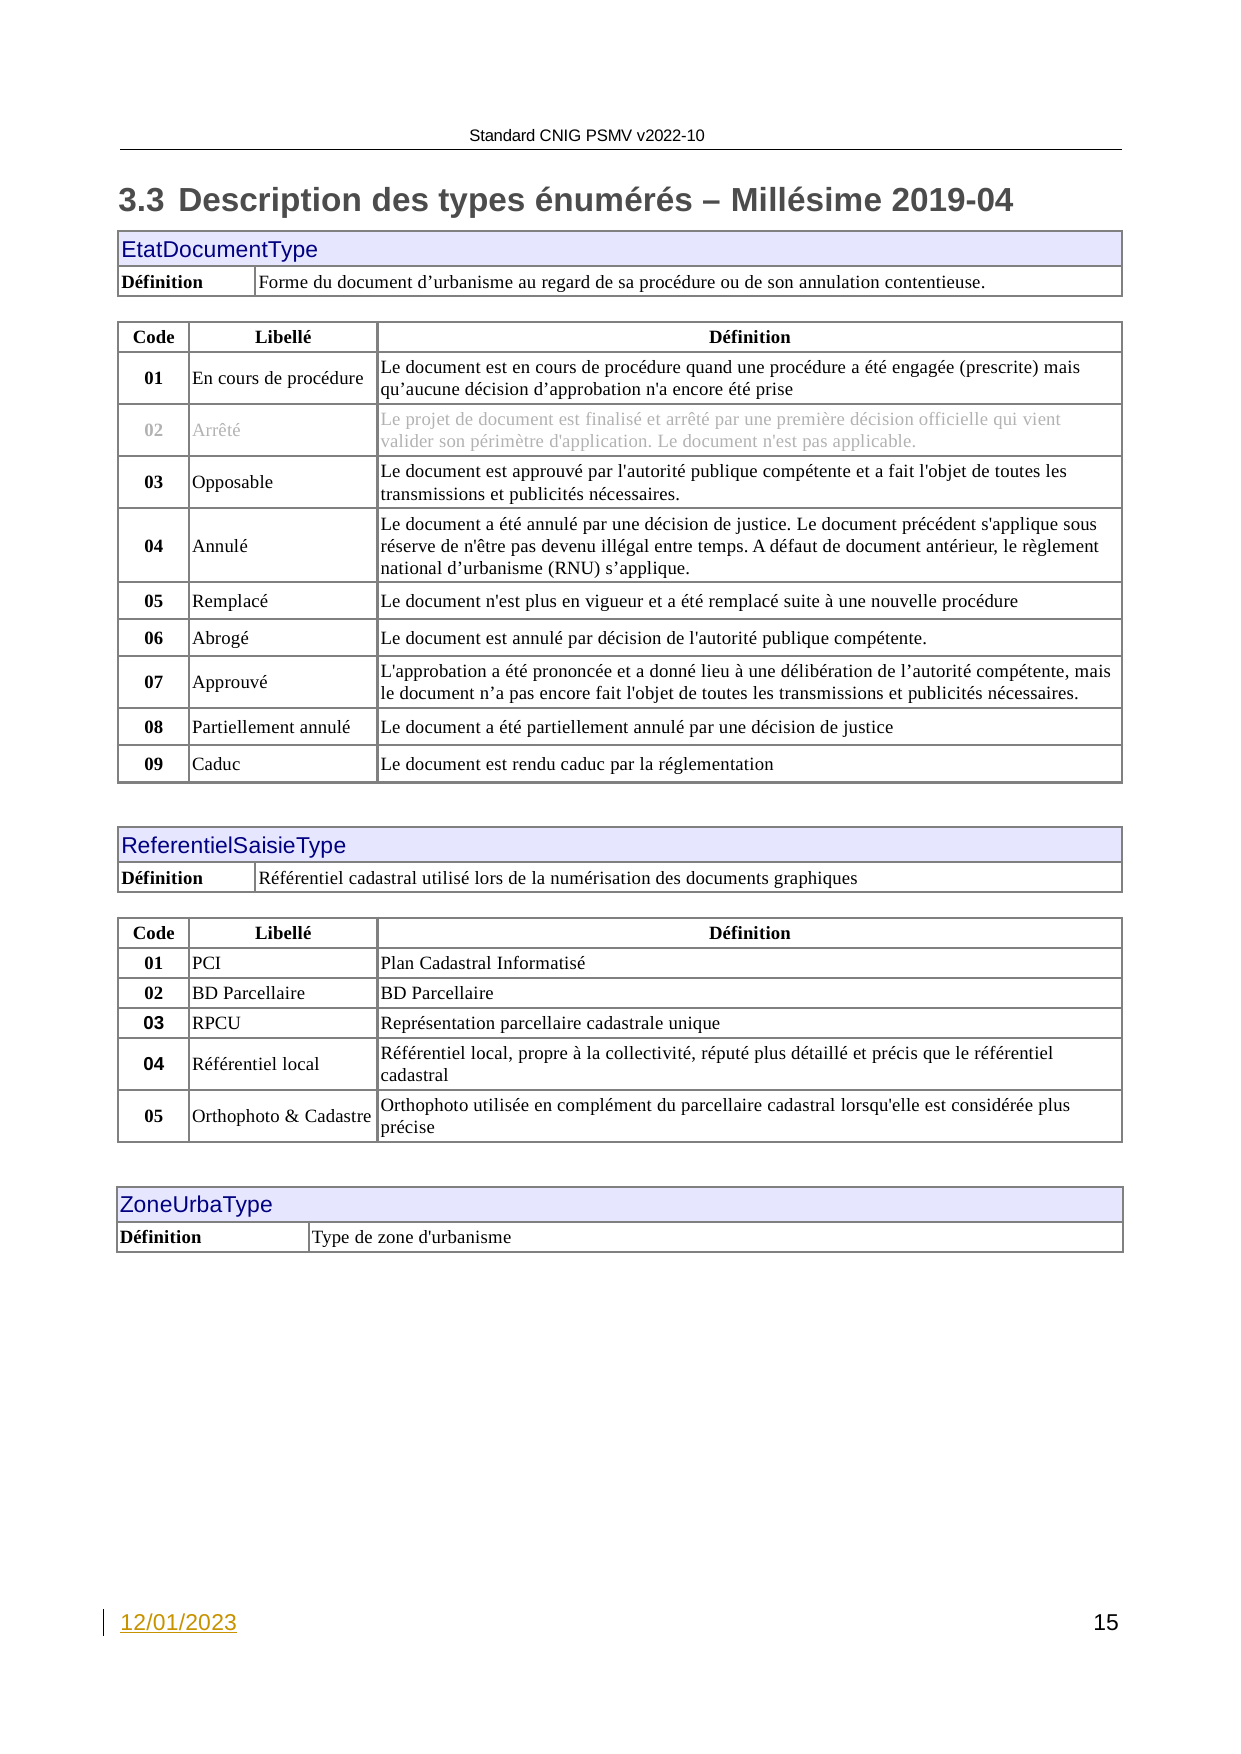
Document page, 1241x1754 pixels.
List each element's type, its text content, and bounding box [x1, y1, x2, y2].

table_cell 05 [119, 583, 188, 617]
table_header Libellé [190, 919, 376, 947]
table_header Code [119, 323, 188, 351]
table_cell BD Parcellaire [379, 979, 1121, 1007]
table_cell Définition [118, 1223, 308, 1251]
table_cell L'approbation a été prononcée et a donné lieu à une délibération de l’autorité compétente, mais le document n’a pas encore fait l'objet de toutes les transmissions et publicités nécessaires. [379, 657, 1121, 707]
table_cell 06 [119, 620, 188, 655]
table_cell Partiellement annulé [190, 709, 376, 744]
table_cell Définition [119, 267, 254, 295]
table_cell Référentiel local [190, 1039, 376, 1089]
table_cell Le document a été partiellement annulé par une décision de justice [379, 709, 1121, 744]
table_cell Remplacé [190, 583, 376, 617]
table_cell Approuvé [190, 657, 376, 707]
table_cell Le document est rendu caduc par la réglementation [379, 746, 1121, 781]
table_cell 07 [119, 657, 188, 707]
table_cell Arrêté [190, 405, 376, 455]
table_cell Référentiel cadastral utilisé lors de la numérisation des documents graphiques [256, 863, 1121, 891]
table_cell 04 [119, 1039, 188, 1089]
table_cell PCI [190, 949, 376, 977]
table_cell 02 [119, 979, 188, 1007]
table_cell Type de zone d'urbanisme [310, 1223, 1122, 1251]
table_cell Opposable [190, 457, 376, 507]
table_cell Définition [119, 863, 254, 891]
table_header ZoneUrbaType [118, 1188, 1122, 1221]
table_cell Le document a été annulé par une décision de justice. Le document précédent s'applique sous réserve de n'être pas devenu illégal entre temps. A défaut de document antérieur, le règlement national d’urbanisme (RNU) s’applique. [379, 509, 1121, 581]
table_cell Représentation parcellaire cadastrale unique [379, 1009, 1121, 1037]
table_cell Le projet de document est finalisé et arrêté par une première décision officielle qui vient valider son périmètre d'application. Le document n'est pas applicable. [379, 405, 1121, 455]
table_cell Le document est annulé par décision de l'autorité publique compétente. [379, 620, 1121, 655]
table_cell Plan Cadastral Informatisé [379, 949, 1121, 977]
table_cell En cours de procédure [190, 353, 376, 403]
subtitle Description des types énumérés – Millésime 2019-04 [118, 180, 1122, 218]
table_cell 09 [119, 746, 188, 781]
table_cell 02 [119, 405, 188, 455]
table_header Code [119, 919, 188, 947]
table_cell 08 [119, 709, 188, 744]
table_cell Orthophoto & Cadastre [190, 1091, 376, 1141]
table_cell Le document est en cours de procédure quand une procédure a été engagée (prescrite) mais qu’aucune décision d’approbation n'a encore été prise [379, 353, 1121, 403]
table_header Définition [379, 919, 1121, 947]
table_cell 04 [119, 509, 188, 581]
table_cell 01 [119, 949, 188, 977]
table_header ReferentielSaisieType [119, 828, 1121, 861]
table_cell Orthophoto utilisée en complément du parcellaire cadastral lorsqu'elle est considérée plus précise [379, 1091, 1121, 1141]
table_cell 01 [119, 353, 188, 403]
table_cell Référentiel local, propre à la collectivité, réputé plus détaillé et précis que le référentiel cadastral [379, 1039, 1121, 1089]
table_cell Le document est approuvé par l'autorité publique compétente et a fait l'objet de toutes les transmissions et publicités nécessaires. [379, 457, 1121, 507]
table_cell RPCU [190, 1009, 376, 1037]
table_cell 03 [119, 1009, 188, 1037]
table_cell 03 [119, 457, 188, 507]
table_cell 05 [119, 1091, 188, 1141]
table_cell BD Parcellaire [190, 979, 376, 1007]
table_cell Annulé [190, 509, 376, 581]
table_header EtatDocumentType [119, 232, 1121, 265]
table_header Libellé [190, 323, 376, 351]
table_cell Abrogé [190, 620, 376, 655]
table_cell Forme du document d’urbanisme au regard de sa procédure ou de son annulation contentieuse. [256, 267, 1121, 295]
table_header Définition [379, 323, 1121, 351]
table_cell Le document n'est plus en vigueur et a été remplacé suite à une nouvelle procédure [379, 583, 1121, 617]
table_cell Caduc [190, 746, 376, 781]
